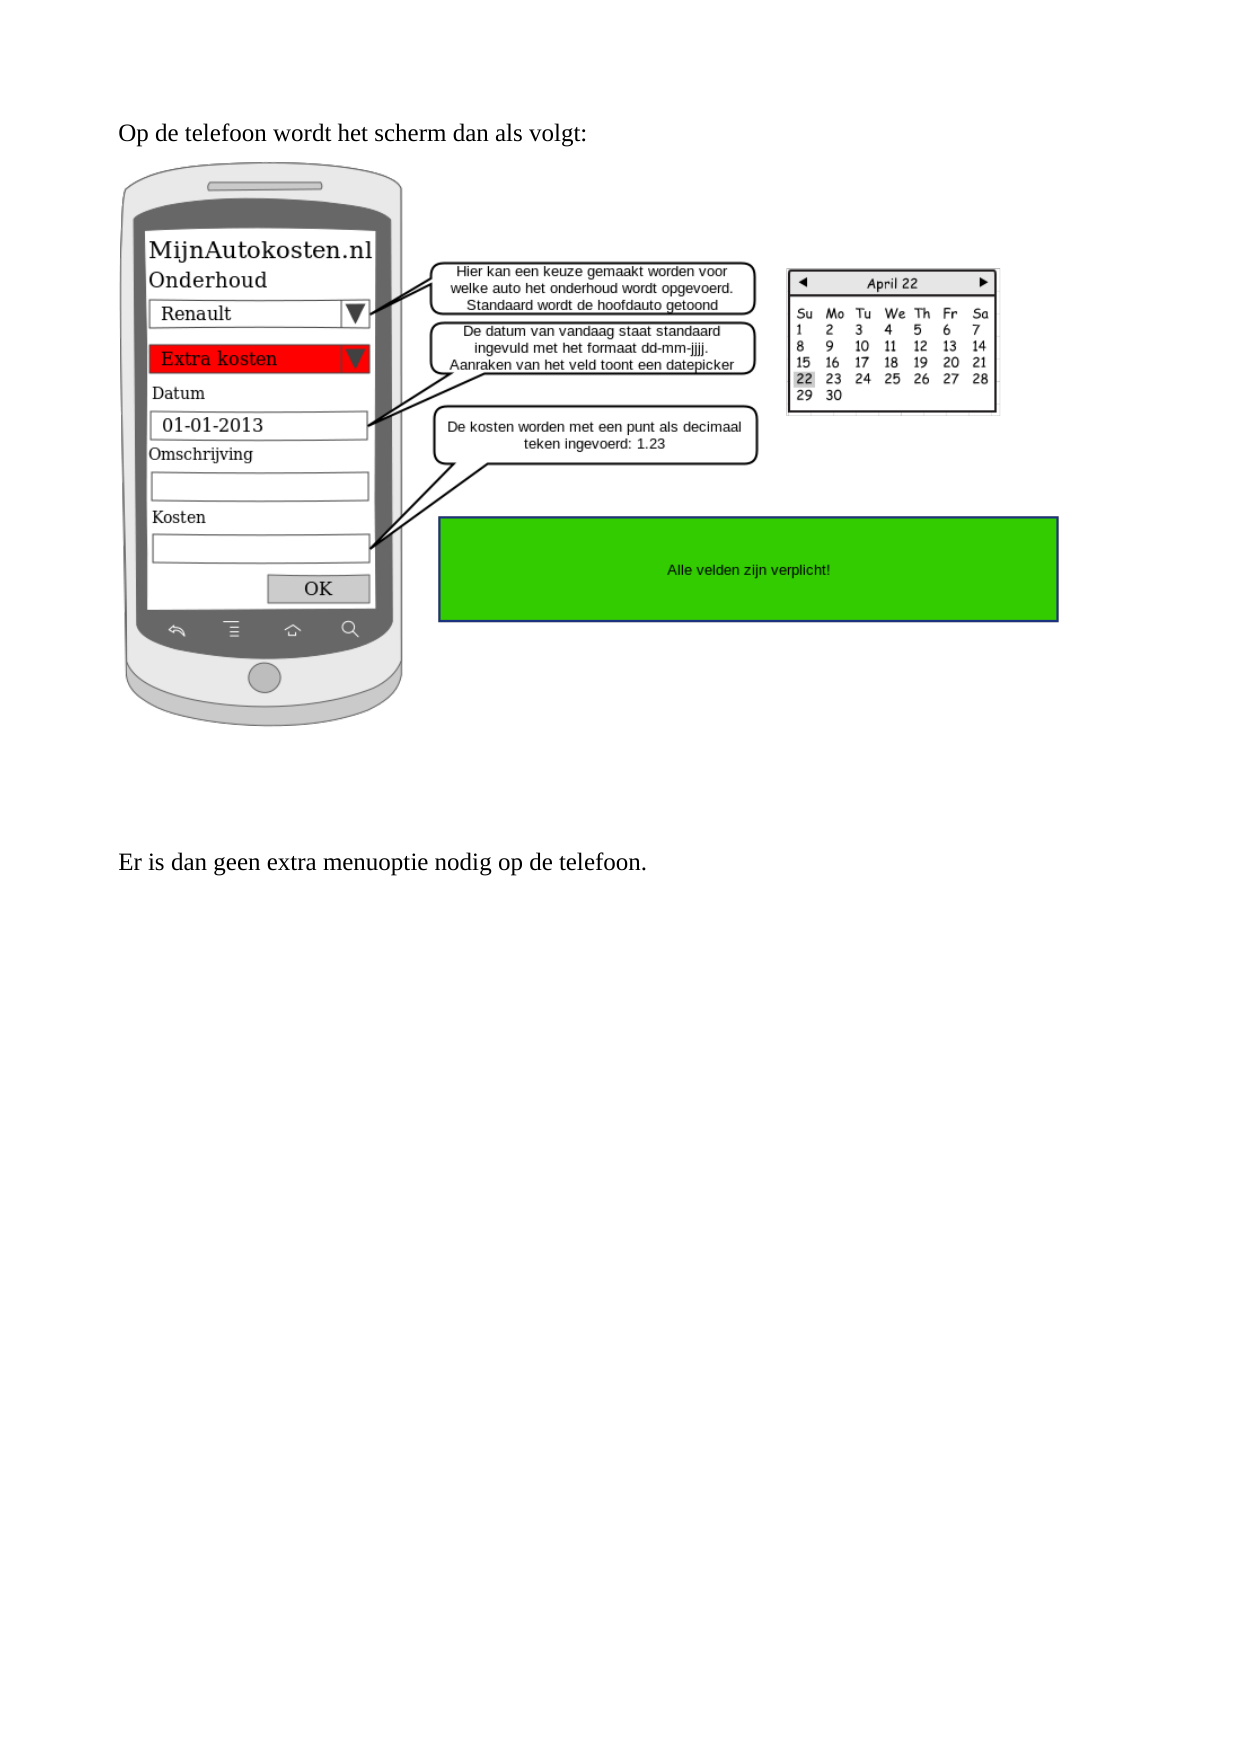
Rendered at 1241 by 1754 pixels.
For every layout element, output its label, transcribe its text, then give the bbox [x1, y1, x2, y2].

text Er is dan geen extra menuoptie nodig op de telefoon. [118, 847, 1122, 876]
text Op de telefoon wordt het scherm dan als volgt: [118, 118, 1122, 147]
picture [118, 159, 1123, 806]
